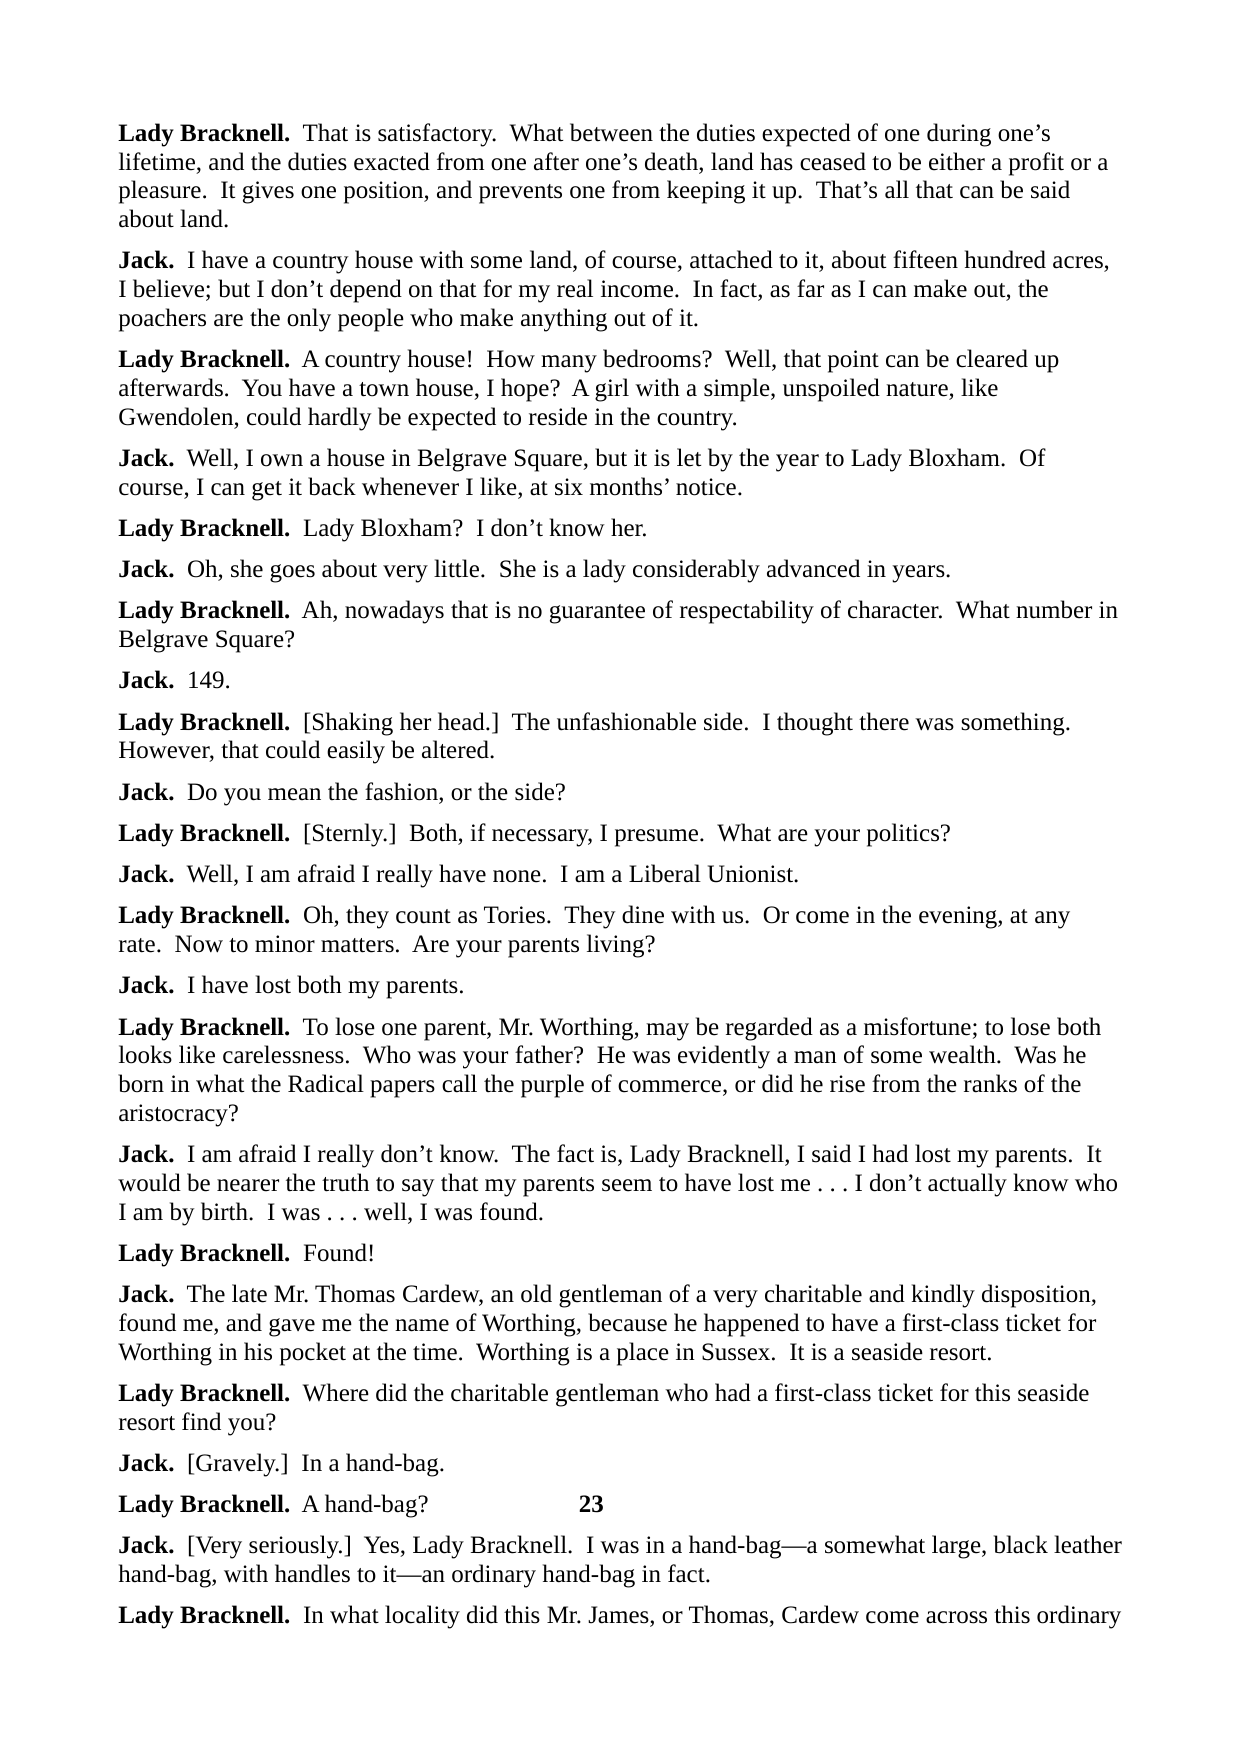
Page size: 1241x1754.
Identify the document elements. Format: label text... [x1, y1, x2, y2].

text Lady Bracknell. A country house! How many bedrooms? Well, that point can be cleared up afterwards. You have a town house, I hope? A girl with a simple, unspoiled nature, like Gwendolen, could hardly be expected to reside in the country. [118, 344, 1122, 431]
text Jack. [Very seriously.] Yes, Lady Bracknell. I was in a hand-bag—a somewhat large, black leather hand-bag, with handles to it—an ordinary hand-bag in fact. [118, 1531, 1122, 1588]
text Jack. 149. [118, 666, 1122, 694]
text Lady Bracknell. That is satisfactory. What between the duties expected of one during one’s lifetime, and the duties exacted from one after one’s death, land has ceased to be either a profit or a pleasure. It gives one position, and prevents one from keeping it up. That’s all that can be said about land. [118, 118, 1122, 233]
text Lady Bracknell. [Sternly.] Both, if necessary, I presume. What are your politics? [118, 818, 1122, 847]
text Jack. [Gravely.] In a hand-bag. [118, 1448, 1122, 1477]
text Lady Bracknell. A hand-bag? 23 [118, 1489, 1122, 1518]
text Jack. I am afraid I really don’t know. The fact is, Lady Bracknell, I said I had lost my parents. It would be nearer the truth to say that my parents seem to have lost me . . . I don’t actually know who I am by birth. I was . . . well, I was found. [118, 1139, 1122, 1226]
text Jack. Do you mean the fashion, or the side? [118, 777, 1122, 806]
text Lady Bracknell. In what locality did this Mr. James, or Thomas, Cardew come across this ordinary [118, 1601, 1122, 1629]
text Lady Bracknell. Lady Bloxham? I don’t know her. [118, 513, 1122, 542]
text Jack. Oh, she goes about very little. She is a lady considerably advanced in years. [118, 554, 1122, 583]
text Jack. I have lost both my parents. [118, 971, 1122, 999]
text Jack. Well, I am afraid I really have none. I am a Liberal Unionist. [118, 859, 1122, 888]
text Lady Bracknell. [Shaking her head.] The unfashionable side. I thought there was something. However, that could easily be altered. [118, 707, 1122, 764]
text Lady Bracknell. To lose one parent, Mr. Worthing, may be regarded as a misfortune; to lose both looks like carelessness. Who was your father? He was evidently a man of some wealth. Was he born in what the Radical papers call the purple of commerce, or did he rise from the ranks of the aristocracy? [118, 1012, 1122, 1127]
text Jack. Well, I own a house in Belgrave Square, but it is let by the year to Lady Bloxham. Of course, I can get it back whenever I like, at six months’ notice. [118, 443, 1122, 501]
text Lady Bracknell. Found! [118, 1238, 1122, 1267]
text Lady Bracknell. Ah, nowadays that is no guarantee of respectability of character. What number in Belgrave Square? [118, 596, 1122, 653]
text Jack. I have a country house with some land, of course, attached to it, about fifteen hundred acres, I believe; but I don’t depend on that for my real income. In fact, as far as I can make out, the poachers are the only people who make anything out of it. [118, 246, 1122, 332]
text Lady Bracknell. Oh, they count as Tories. They dine with us. Or come in the evening, at any rate. Now to minor matters. Are your parents living? [118, 901, 1122, 958]
text Jack. The late Mr. Thomas Cardew, an old gentleman of a very charitable and kindly disposition, found me, and gave me the name of Worthing, because he happened to have a first-class ticket for Worthing in his pocket at the time. Worthing is a place in Sussex. It is a seaside resort. [118, 1279, 1122, 1366]
text Lady Bracknell. Where did the charitable gentleman who had a first-class ticket for this seaside resort find you? [118, 1378, 1122, 1436]
